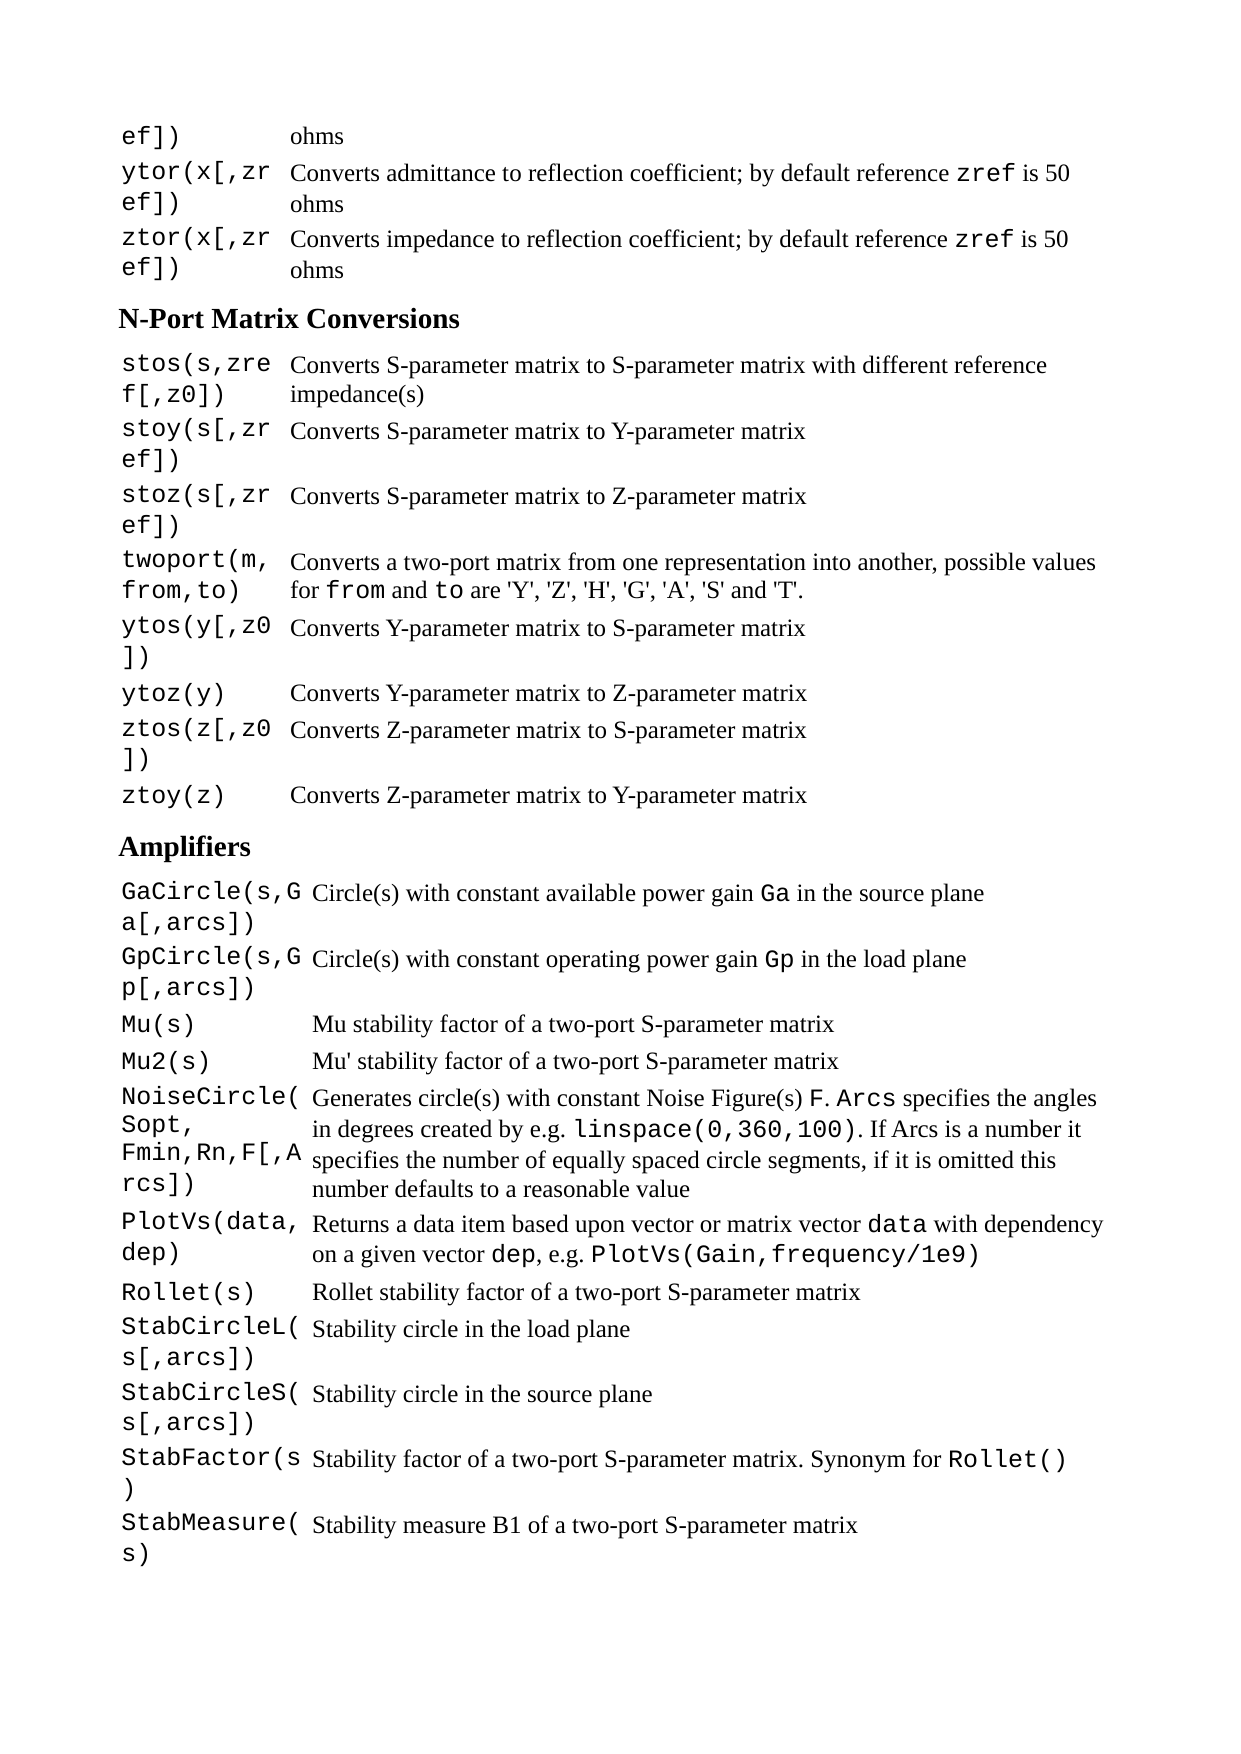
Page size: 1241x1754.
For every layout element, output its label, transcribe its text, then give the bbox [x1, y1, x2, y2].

table_cell Converts S-parameter matrix to Y-parameter matrix [287, 413, 1122, 478]
table_cell Converts Y-parameter matrix to S-parameter matrix [287, 610, 1122, 675]
table_cell stoy(s[,zref]) [118, 413, 287, 478]
table_cell Converts admittance to reflection coefficient; by default reference zref is 50 ohms [287, 155, 1122, 221]
table_cell ytor(x[,zref]) [118, 155, 287, 221]
table_header GaCircle(s,Ga[,arcs]) [118, 875, 309, 941]
table_cell ztoy(z) [118, 778, 287, 814]
table_cell Converts impedance to reflection coefficient; by default reference zref is 50 ohms [287, 221, 1122, 287]
table_cell Converts Y-parameter matrix to Z-parameter matrix [287, 675, 1122, 712]
table_cell ztor(x[,zref]) [118, 221, 287, 287]
table_cell Stability measure B1 of a two-port S-parameter matrix [309, 1507, 1122, 1572]
table_cell Stability factor of a two-port S-parameter matrix. Synonym for Rollet() [309, 1441, 1122, 1507]
table_cell GpCircle(s,Gp[,arcs]) [118, 941, 309, 1006]
table_cell StabMeasure(s) [118, 1507, 309, 1572]
table_cell twoport(m,from,to) [118, 544, 287, 609]
table_cell Stability circle in the source plane [309, 1376, 1122, 1441]
table_cell Mu' stability factor of a two-port S-parameter matrix [309, 1043, 1122, 1080]
table_cell Mu2(s) [118, 1043, 309, 1080]
table_cell PlotVs(data,dep) [118, 1206, 309, 1273]
table_cell ohms [287, 118, 1122, 155]
table_cell Converts Z-parameter matrix to S-parameter matrix [287, 712, 1122, 777]
subtitle Amplifiers [118, 829, 1122, 863]
table_header stos(s,zref[,z0]) [118, 348, 287, 413]
table_cell NoiseCircle(Sopt, Fmin,Rn,F[,Arcs]) [118, 1080, 309, 1206]
table_cell ytoz(y) [118, 675, 287, 712]
table_cell Returns a data item based upon vector or matrix vector data with dependency on a given vector dep, e.g. PlotVs(Gain,frequency/1e9) [309, 1206, 1122, 1273]
table_cell ytos(y[,z0]) [118, 610, 287, 675]
table_cell Converts Z-parameter matrix to Y-parameter matrix [287, 778, 1122, 814]
table_cell Rollet stability factor of a two-port S-parameter matrix [309, 1274, 1122, 1311]
table_cell Rollet(s) [118, 1274, 309, 1311]
table_cell Mu(s) [118, 1006, 309, 1043]
table_cell Converts a two-port matrix from one representation into another, possible values for from and to are 'Y', 'Z', 'H', 'G', 'A', 'S' and 'T'. [287, 544, 1122, 609]
table_cell StabCircleS(s[,arcs]) [118, 1376, 309, 1441]
table_cell Converts S-parameter matrix to Z-parameter matrix [287, 478, 1122, 544]
table_cell Stability circle in the load plane [309, 1311, 1122, 1376]
table_cell Circle(s) with constant operating power gain Gp in the load plane [309, 941, 1122, 1006]
table_header Circle(s) with constant available power gain Ga in the source plane [309, 875, 1122, 941]
table_cell stoz(s[,zref]) [118, 478, 287, 544]
table_cell ef]) [118, 118, 287, 155]
table_cell Generates circle(s) with constant Noise Figure(s) F. Arcs specifies the angles in degrees created by e.g. linspace(0,360,100). If Arcs is a number it specifies the number of equally spaced circle segments, if it is omitted this number defaults to a reasonable value [309, 1080, 1122, 1206]
table_header Converts S-parameter matrix to S-parameter matrix with different reference impedance(s) [287, 348, 1122, 413]
subtitle N-Port Matrix Conversions [118, 301, 1122, 335]
table_cell Mu stability factor of a two-port S-parameter matrix [309, 1006, 1122, 1043]
table_cell StabCircleL(s[,arcs]) [118, 1311, 309, 1376]
table_cell StabFactor(s) [118, 1441, 309, 1507]
table_cell ztos(z[,z0]) [118, 712, 287, 777]
